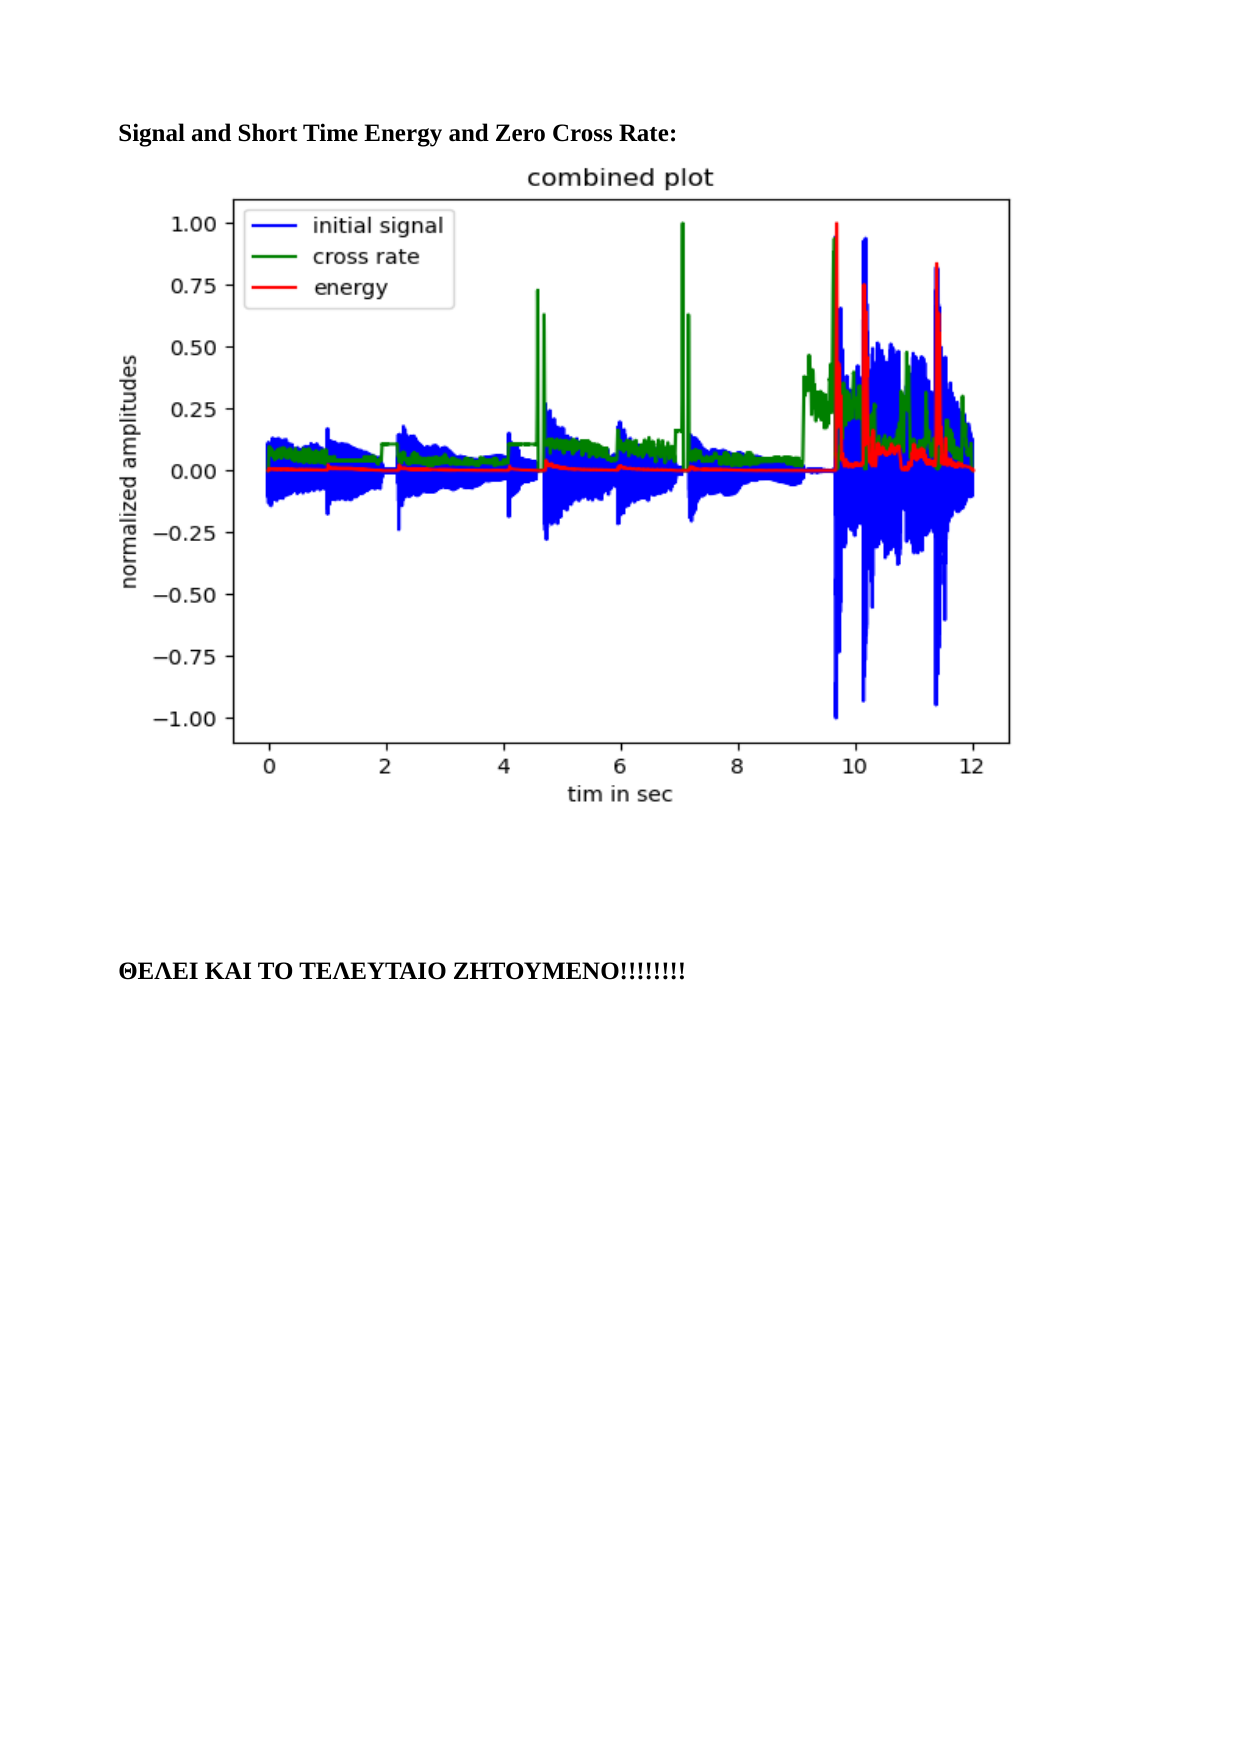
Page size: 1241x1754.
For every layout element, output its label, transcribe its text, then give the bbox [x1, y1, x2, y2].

text Signal and Short Time Energy and Zero Cross Rate: [118, 118, 1122, 147]
picture [119, 161, 1073, 812]
text ΘΕΛΕΙ ΚΑΙ ΤΟ ΤΕΛΕΥΤΑΙΟ ΖΗΤΟΥΜΕΝΟ!!!!!!!! [118, 956, 1122, 984]
